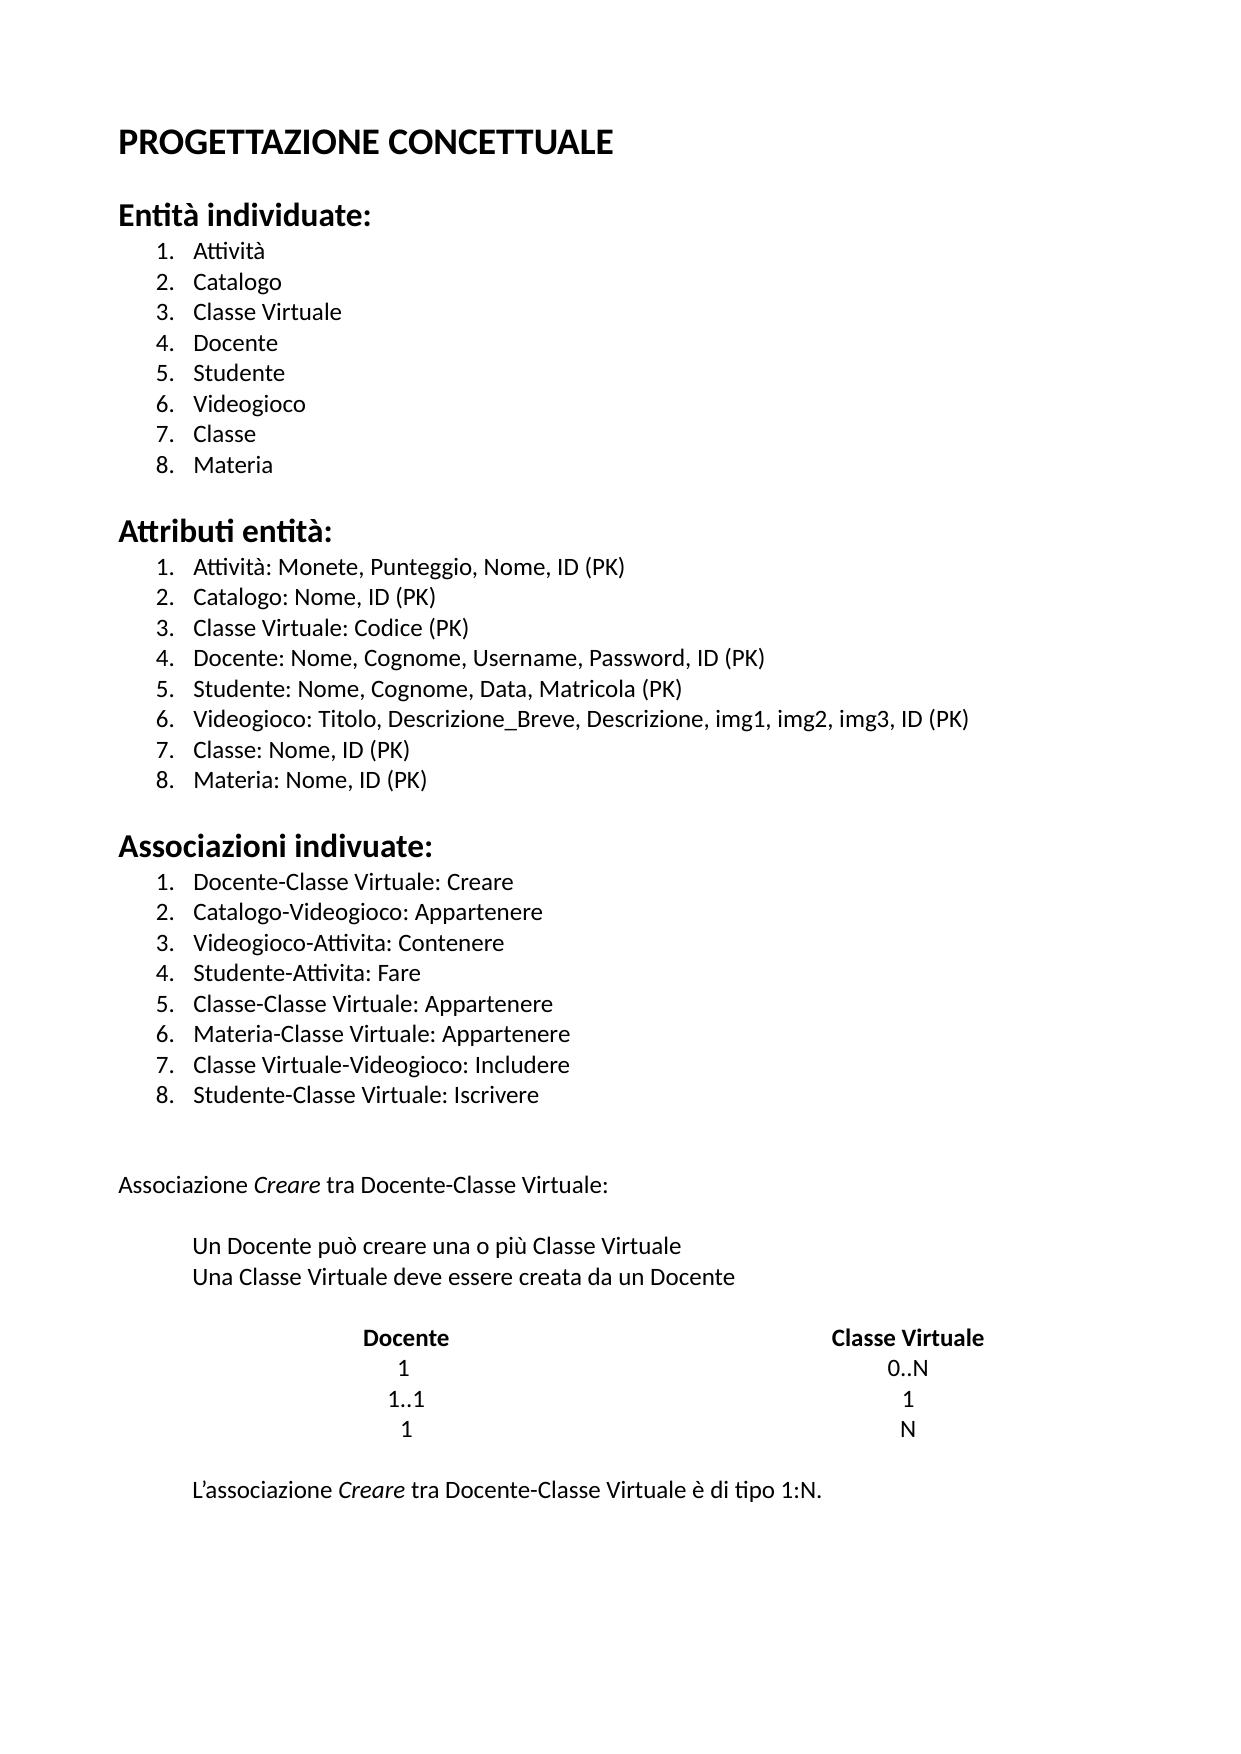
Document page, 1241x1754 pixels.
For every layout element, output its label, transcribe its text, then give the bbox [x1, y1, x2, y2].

list Materia [156, 449, 1122, 479]
list Studente-Classe Virtuale: Iscrivere [156, 1080, 1122, 1110]
list Materia-Classe Virtuale: Appartenere [156, 1019, 1122, 1049]
table_header Docente [118, 1322, 620, 1353]
list Classe [156, 418, 1122, 449]
list Catalogo: Nome, ID (PK) [156, 581, 1122, 612]
list Docente-Classe Virtuale: Creare [156, 866, 1122, 897]
list Videogioco-Attivita: Contenere [156, 927, 1122, 958]
list Videogioco [156, 388, 1122, 418]
text Una Classe Virtuale deve essere creata da un Docente [192, 1261, 1122, 1292]
list Classe-Classe Virtuale: Appartenere [156, 988, 1122, 1019]
list Classe Virtuale-Videogioco: Includere [156, 1049, 1122, 1080]
list Classe Virtuale: Codice (PK) [156, 612, 1122, 642]
table_cell N [620, 1414, 1122, 1444]
text Associazioni indivuate: [118, 825, 1122, 866]
list Videogioco: Titolo, Descrizione_Breve, Descrizione, img1, img2, img3, ID (PK) [156, 703, 1122, 734]
list Docente: Nome, Cognome, Username, Password, ID (PK) [156, 642, 1122, 673]
text PROGETTAZIONE CONCETTUALE [118, 118, 1122, 164]
table_cell 1 [118, 1353, 620, 1383]
text Un Docente può creare una o più Classe Virtuale [192, 1231, 1122, 1261]
list Materia: Nome, ID (PK) [156, 764, 1122, 795]
text Attributi entità: [118, 510, 1122, 551]
list Docente [156, 327, 1122, 357]
list Classe Virtuale [156, 296, 1122, 327]
list Attività: Monete, Punteggio, Nome, ID (PK) [156, 551, 1122, 581]
list Catalogo [156, 266, 1122, 296]
table_cell 1 [620, 1383, 1122, 1414]
table_cell 1..1 [118, 1383, 620, 1414]
table_header Classe Virtuale [620, 1322, 1122, 1353]
list Attività [156, 235, 1122, 266]
list Studente: Nome, Cognome, Data, Matricola (PK) [156, 673, 1122, 703]
text L’associazione Creare tra Docente-Classe Virtuale è di tipo 1:N. [192, 1475, 1122, 1505]
list Studente-Attivita: Fare [156, 958, 1122, 988]
text Associazione Creare tra Docente-Classe Virtuale: [118, 1169, 1122, 1200]
table_cell 1 [118, 1414, 620, 1444]
list Catalogo-Videogioco: Appartenere [156, 897, 1122, 927]
list Classe: Nome, ID (PK) [156, 734, 1122, 764]
table_cell 0..N [620, 1353, 1122, 1383]
list Studente [156, 357, 1122, 388]
text Entità individuate: [118, 194, 1122, 235]
